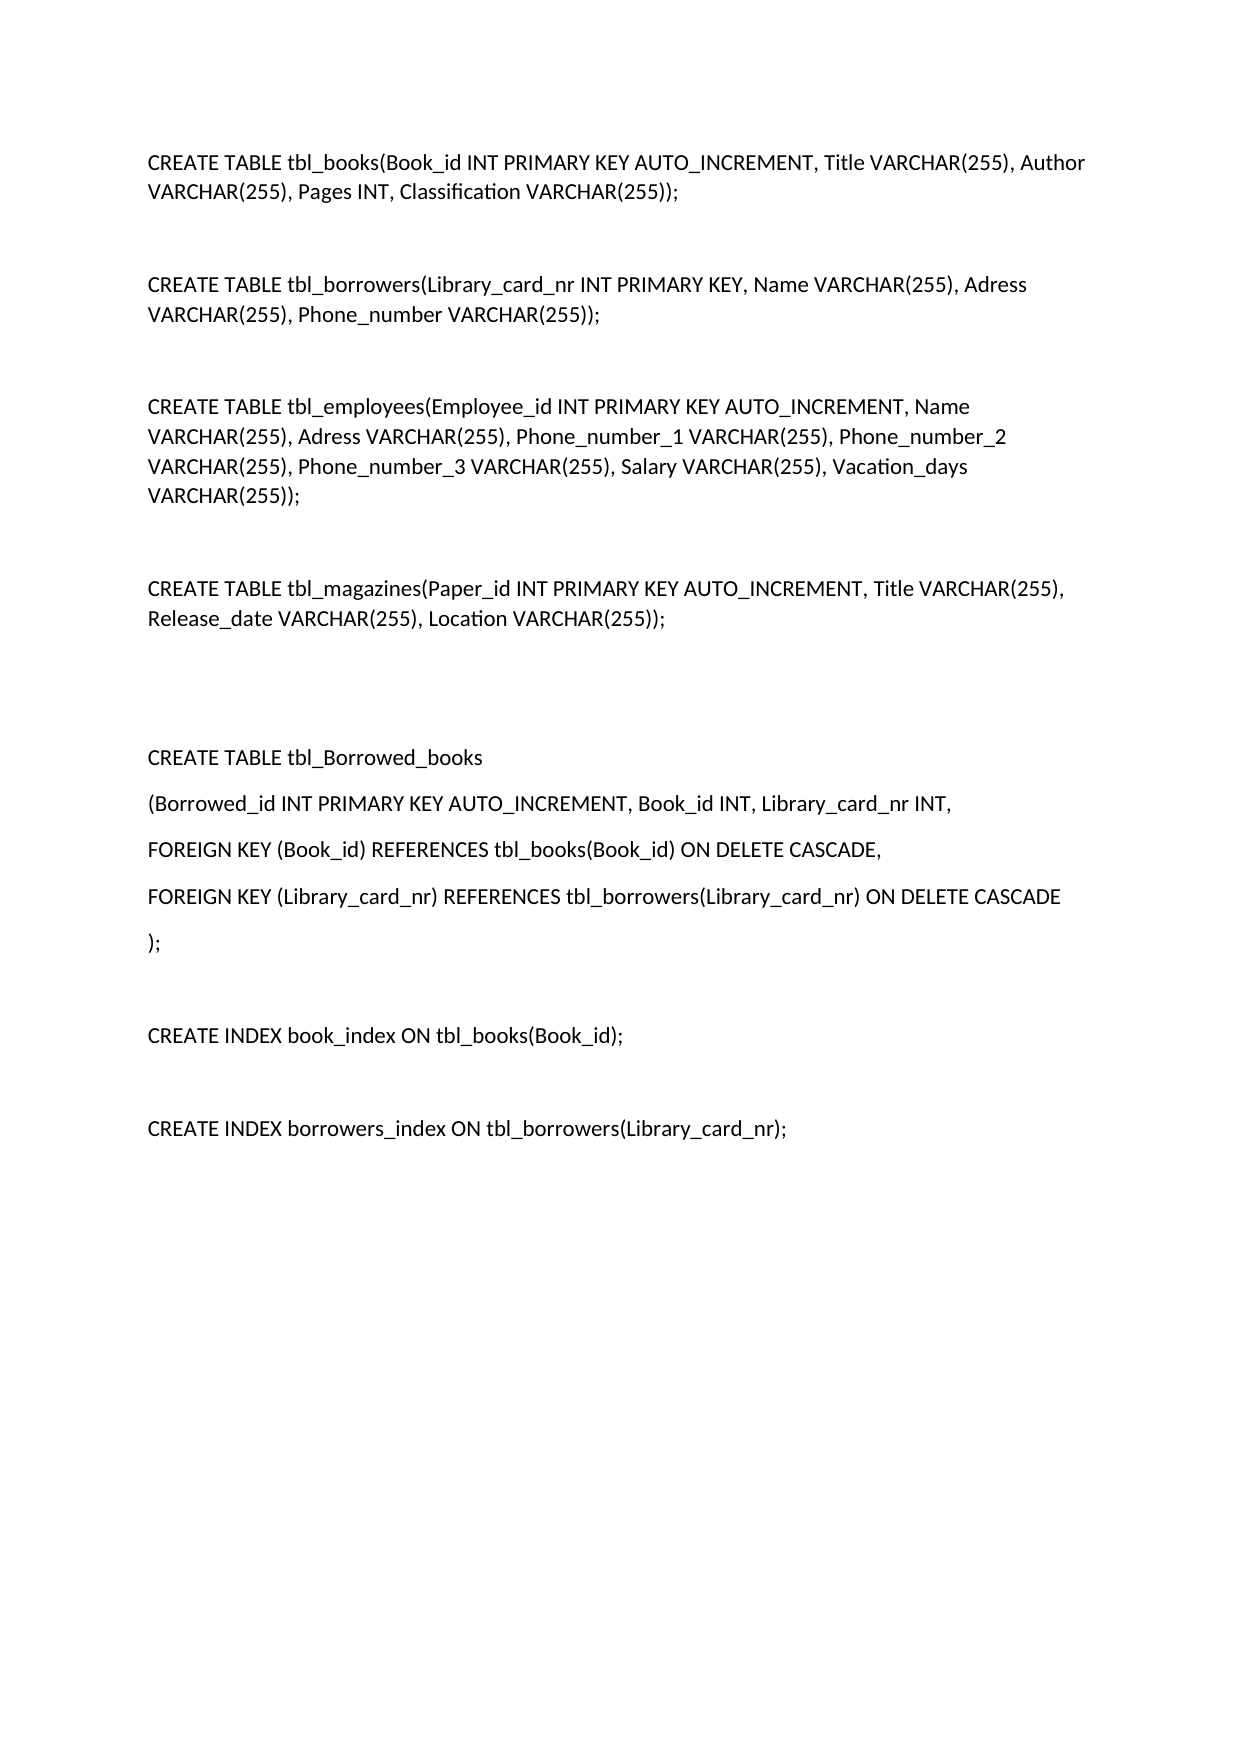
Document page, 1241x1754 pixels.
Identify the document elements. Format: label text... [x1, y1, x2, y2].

text CREATE INDEX borrowers_index ON tbl_borrowers(Library_card_nr); [148, 1114, 1093, 1142]
text FOREIGN KEY (Book_id) REFERENCES tbl_books(Book_id) ON DELETE CASCADE, [148, 836, 1093, 864]
text CREATE TABLE tbl_Borrowed_books [148, 743, 1093, 771]
text CREATE TABLE tbl_books(Book_id INT PRIMARY KEY AUTO_INCREMENT, Title VARCHAR(255), Author VARCHAR(255), Pages INT, Classification VARCHAR(255)); [148, 148, 1093, 205]
text CREATE TABLE tbl_employees(Employee_id INT PRIMARY KEY AUTO_INCREMENT, Name VARCHAR(255), Adress VARCHAR(255), Phone_number_1 VARCHAR(255), Phone_number_2 VARCHAR(255), Phone_number_3 VARCHAR(255), Salary VARCHAR(255), Vacation_days VARCHAR(255)); [148, 392, 1093, 509]
text CREATE INDEX book_index ON tbl_books(Book_id); [148, 1021, 1093, 1049]
text CREATE TABLE tbl_borrowers(Library_card_nr INT PRIMARY KEY, Name VARCHAR(255), Adress VARCHAR(255), Phone_number VARCHAR(255)); [148, 270, 1093, 328]
text FOREIGN KEY (Library_card_nr) REFERENCES tbl_borrowers(Library_card_nr) ON DELETE CASCADE [148, 882, 1093, 910]
text ); [148, 928, 1093, 956]
text (Borrowed_id INT PRIMARY KEY AUTO_INCREMENT, Book_id INT, Library_card_nr INT, [148, 789, 1093, 817]
text CREATE TABLE tbl_magazines(Paper_id INT PRIMARY KEY AUTO_INCREMENT, Title VARCHAR(255), Release_date VARCHAR(255), Location VARCHAR(255)); [148, 574, 1093, 632]
